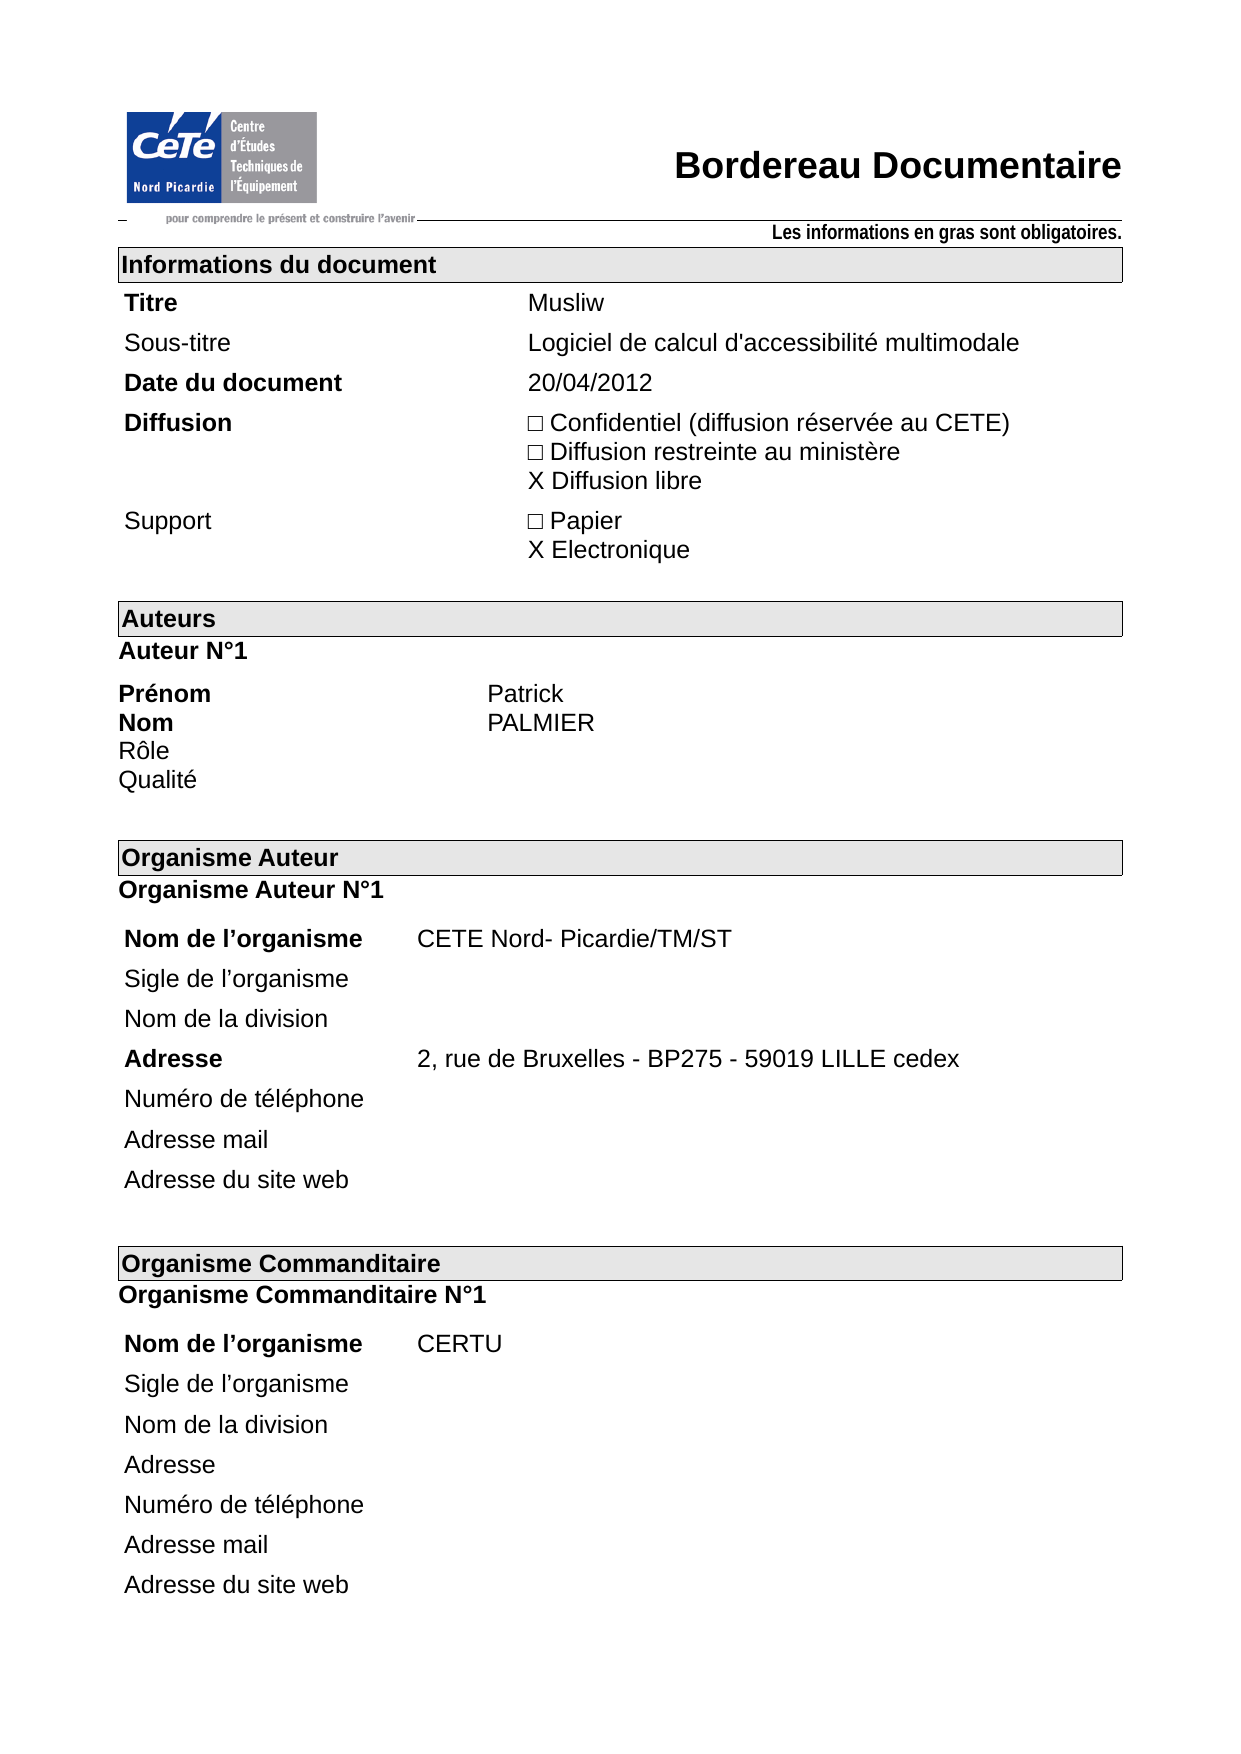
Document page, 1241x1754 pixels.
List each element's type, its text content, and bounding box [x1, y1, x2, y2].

table_cell [411, 1364, 1122, 1404]
table_cell Adresse [118, 1039, 411, 1079]
table_cell Nom [118, 708, 487, 736]
table_cell □ Papier X Electronique [522, 500, 1122, 569]
text Organisme Auteur N°1 [118, 876, 1122, 903]
table_cell [411, 958, 1122, 998]
table_cell [487, 765, 1122, 794]
table_header CETE Nord- Picardie/TM/ST [411, 918, 1122, 958]
table_cell Support [118, 500, 522, 569]
table_cell Date du document [118, 362, 522, 402]
text Organisme Commanditaire N°1 [118, 1281, 1122, 1309]
table_header Prénom [118, 679, 487, 708]
table_header CERTU [411, 1324, 1122, 1364]
text Informations du document [119, 248, 1122, 282]
text Les informations en gras sont obligatoires. [118, 221, 1122, 244]
table_header Nom de l’organisme [118, 1324, 411, 1364]
text Auteur N°1 [118, 637, 1122, 664]
table_cell Diffusion [118, 403, 522, 500]
table_cell [487, 736, 1122, 765]
table_cell Rôle [118, 736, 487, 765]
text Auteurs [119, 602, 1122, 636]
table_cell [411, 1404, 1122, 1444]
table_header Titre [118, 283, 522, 322]
table_header Nom de l’organisme [118, 918, 411, 958]
table_cell Sigle de l’organisme [118, 1364, 411, 1404]
table_cell Numéro de téléphone [118, 1484, 411, 1524]
table_cell [411, 1484, 1122, 1524]
table_header Musliw [522, 283, 1122, 322]
table_cell Adresse mail [118, 1525, 411, 1565]
table_cell [411, 998, 1122, 1038]
table_cell Nom de la division [118, 998, 411, 1038]
text Organisme Commanditaire [119, 1247, 1122, 1280]
table_cell Sigle de l’organisme [118, 958, 411, 998]
table_cell Qualité [118, 765, 487, 794]
title Bordereau Documentaire [417, 143, 1122, 186]
table_cell [411, 1119, 1122, 1159]
table_cell Numéro de téléphone [118, 1079, 411, 1119]
table_cell Sous-titre [118, 322, 522, 362]
table_cell Adresse du site web [118, 1565, 411, 1605]
table_cell Logiciel de calcul d'accessibilité multimodale [522, 322, 1122, 362]
table_cell PALMIER [487, 708, 1122, 736]
table_cell [411, 1159, 1122, 1199]
table_header Patrick [487, 679, 1122, 708]
table_cell [411, 1079, 1122, 1119]
text Organisme Auteur [119, 841, 1122, 875]
table_cell [411, 1565, 1122, 1605]
picture [126, 112, 417, 226]
table_cell 20/04/2012 [522, 362, 1122, 402]
table_cell Adresse du site web [118, 1159, 411, 1199]
table_cell Adresse mail [118, 1119, 411, 1159]
table_cell Adresse [118, 1444, 411, 1484]
table_cell 2, rue de Bruxelles - BP275 - 59019 LILLE cedex [411, 1039, 1122, 1079]
table_cell [411, 1525, 1122, 1565]
table_cell □ Confidentiel (diffusion réservée au CETE) □ Diffusion restreinte au ministère X Diffusion libre [522, 403, 1122, 500]
table_cell Nom de la division [118, 1404, 411, 1444]
table_cell [411, 1444, 1122, 1484]
